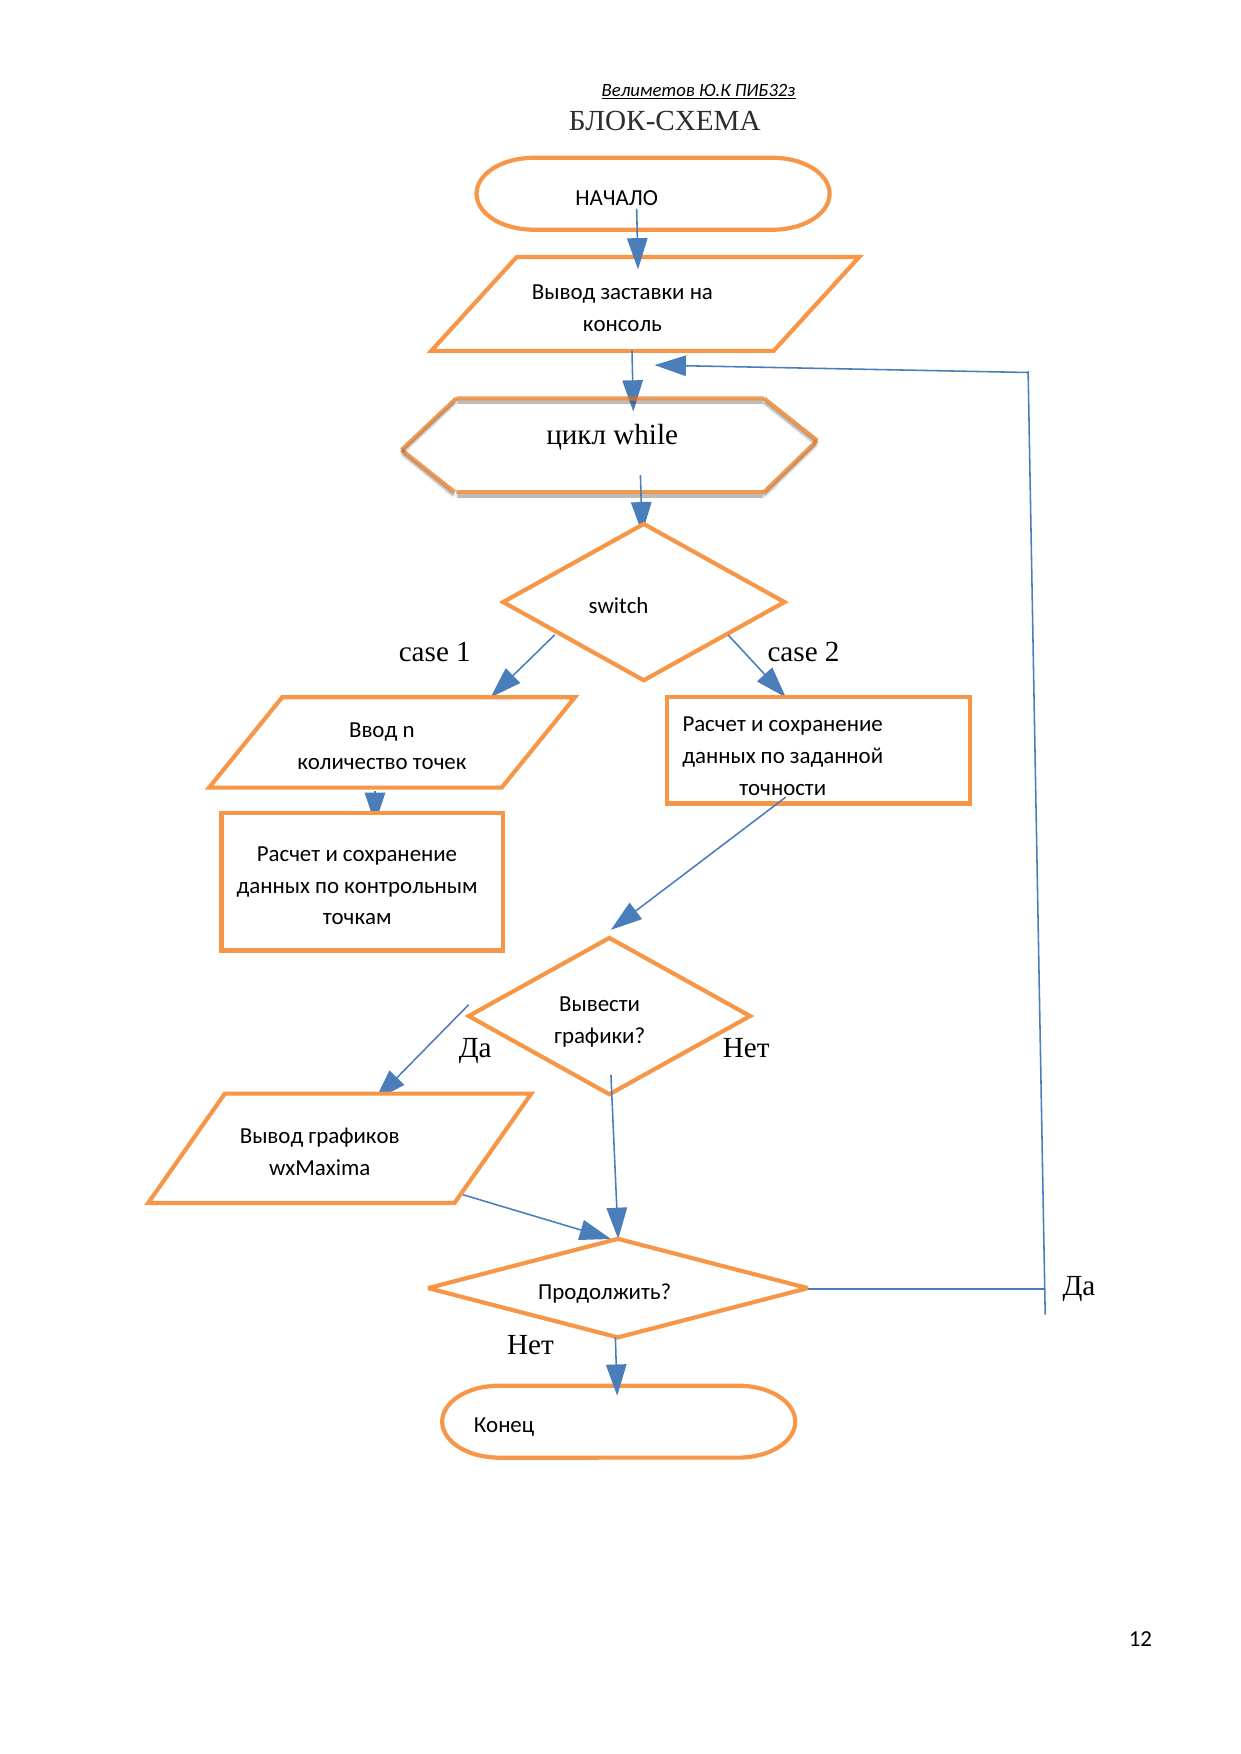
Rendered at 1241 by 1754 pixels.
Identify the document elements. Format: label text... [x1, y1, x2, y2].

text Да [1046, 1268, 1152, 1301]
text case 2 [731, 595, 1032, 667]
text Нет [177, 1327, 615, 1361]
text [177, 1268, 493, 1301]
text Да [413, 1030, 548, 1064]
text case 1 [177, 595, 554, 667]
text [771, 1290, 1044, 1301]
text цикл while [1030, 378, 1152, 451]
text [1041, 1030, 1152, 1064]
text цикл while [177, 378, 631, 451]
text цикл while [634, 378, 1028, 451]
text [177, 1030, 441, 1064]
text цикл while [409, 404, 810, 451]
text [524, 634, 613, 667]
text [617, 1327, 1152, 1361]
text [674, 637, 755, 667]
text БЛОК-СХЕМА [177, 103, 1152, 137]
text Нет [670, 1030, 1039, 1064]
text [743, 1268, 1043, 1288]
text [1033, 595, 1152, 667]
